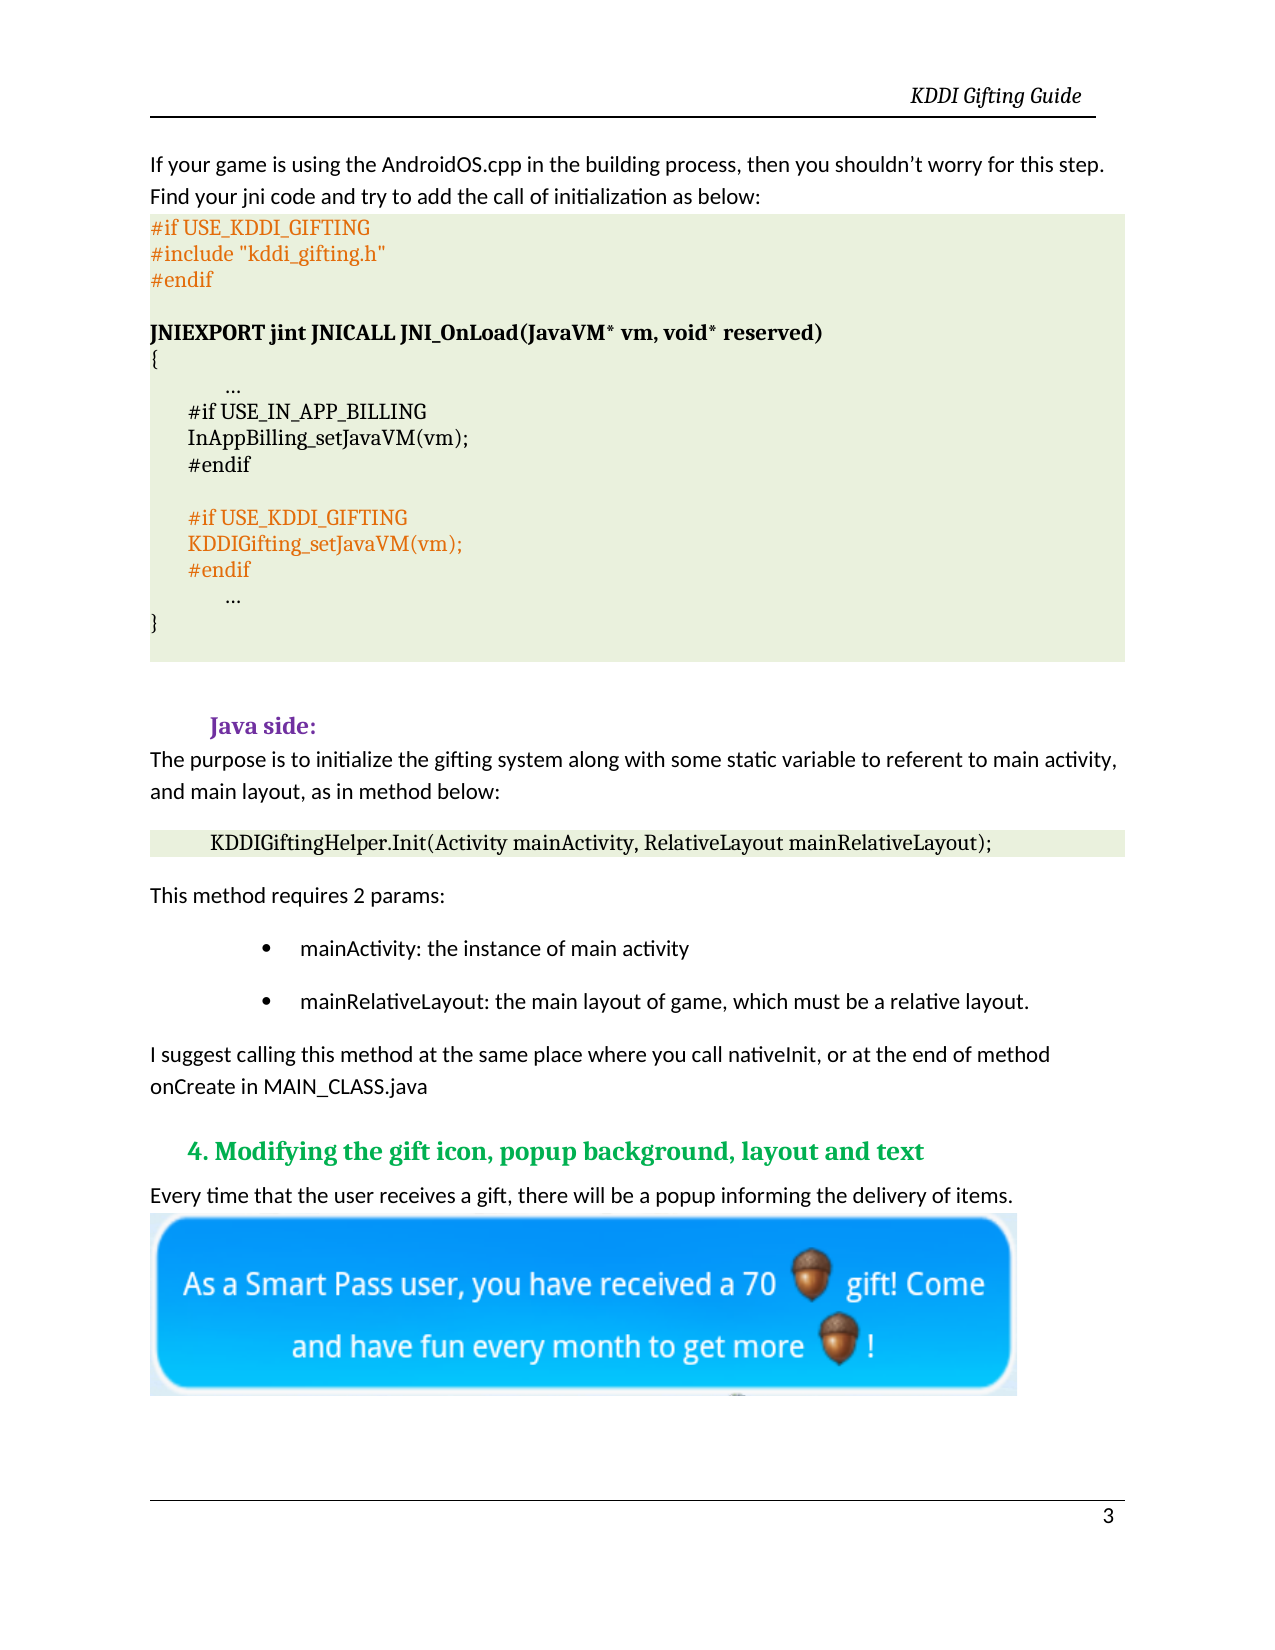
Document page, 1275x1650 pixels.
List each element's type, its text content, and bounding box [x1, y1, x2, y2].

text InAppBilling_setJavaVM(vm); [150, 425, 1125, 452]
text { [150, 346, 1125, 372]
text JNIEXPORT jint JNICALL JNI_OnLoad(JavaVM* vm, void* reserved) [150, 320, 1125, 346]
text Find your jni code and try to add the call of initialization as below: [150, 182, 1125, 210]
text This method requires 2 params: [150, 881, 1125, 909]
text #if USE_KDDI_GIFTING [150, 504, 1125, 531]
text KDDIGifting_setJavaVM(vm); [150, 531, 1125, 557]
text #if USE_KDDI_GIFTING [150, 214, 1125, 241]
list mainActivity: the instance of main activity [262, 934, 1125, 962]
list mainRelativeLayout: the main layout of game, which must be a relative layout. [262, 987, 1125, 1015]
text #endif [150, 557, 1125, 583]
subtitle 4. Modifying the gift icon, popup background, layout and text [150, 1136, 1125, 1167]
text If your game is using the AndroidOS.cpp in the building process, then you shouldn’t worry for this step. [150, 150, 1125, 178]
text Every time that the user receives a gift, there will be a popup informing the delivery of items. [150, 1181, 1125, 1209]
text I suggest calling this method at the same place where you call nativeInit, or at the end of method onCreate in MAIN_CLASS.java [150, 1040, 1125, 1101]
text … [150, 583, 1125, 610]
subtitle Java side: [210, 712, 1125, 741]
text } [150, 610, 1125, 636]
text KDDIGiftingHelper.Init(Activity mainActivity, RelativeLayout mainRelativeLayout); [150, 830, 1125, 857]
text The purpose is to initialize the gifting system along with some static variable to referent to main activity, and main layout, as in method below: [150, 745, 1125, 805]
text #if USE_IN_APP_BILLING [150, 399, 1125, 425]
text #endif [150, 267, 1125, 293]
text #endif [150, 452, 1125, 478]
text … [150, 372, 1125, 399]
text #include "kddi_gifting.h" [150, 241, 1125, 267]
